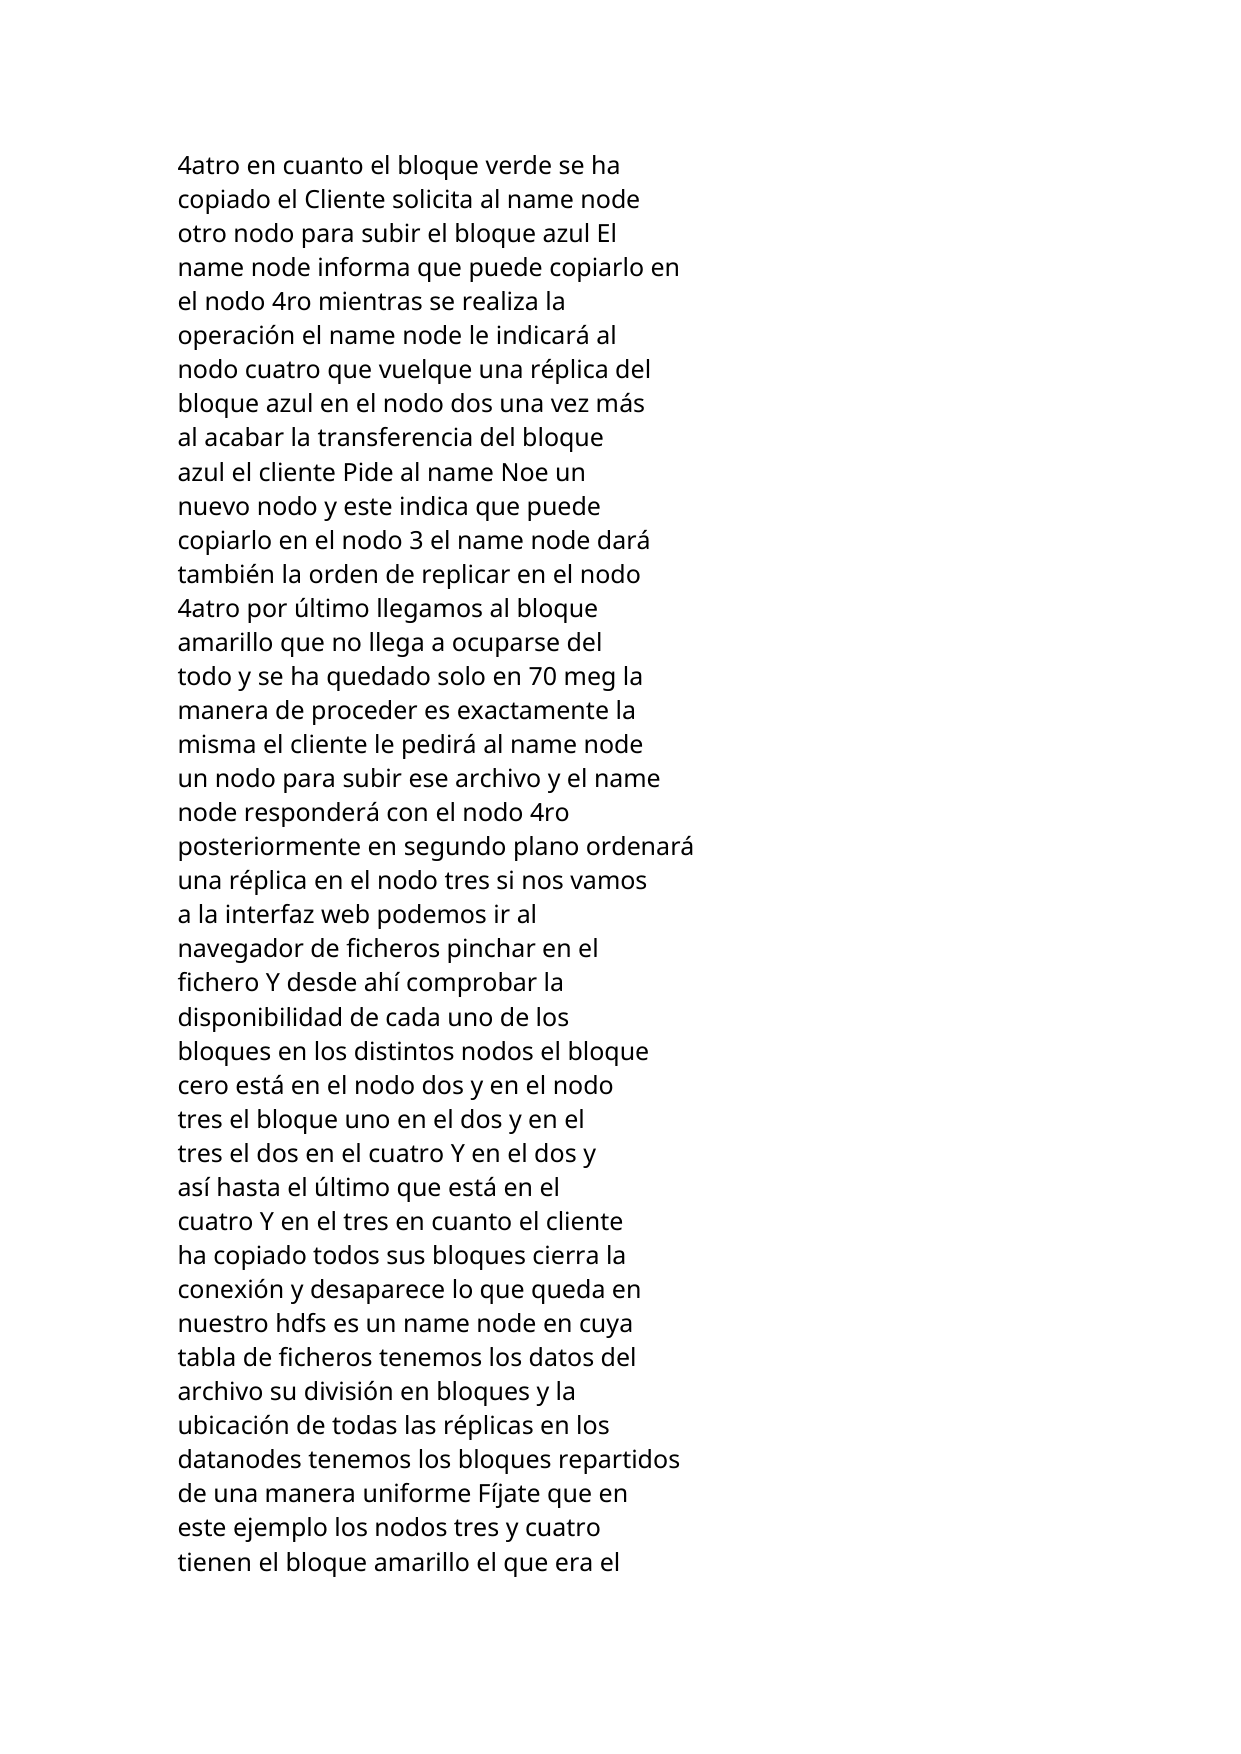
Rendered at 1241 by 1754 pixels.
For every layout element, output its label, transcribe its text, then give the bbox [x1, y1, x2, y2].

text navegador de ficheros pinchar en el [177, 931, 1063, 965]
text ha copiado todos sus bloques cierra la [177, 1238, 1063, 1272]
text cero está en el nodo dos y en el nodo [177, 1067, 1063, 1101]
text nodo cuatro que vuelque una réplica del [177, 352, 1063, 386]
text conexión y desaparece lo que queda en [177, 1272, 1063, 1306]
text operación el name node le indicará al [177, 318, 1063, 352]
text 4atro en cuanto el bloque verde se ha [177, 148, 1063, 182]
text node responderá con el nodo 4ro [177, 795, 1063, 829]
text copiarlo en el nodo 3 el name node dará [177, 522, 1063, 556]
text tres el bloque uno en el dos y en el [177, 1101, 1063, 1135]
text misma el cliente le pedirá al name node [177, 727, 1063, 761]
text disponibilidad de cada uno de los [177, 999, 1063, 1033]
text tienen el bloque amarillo el que era el [177, 1544, 1063, 1578]
text nuevo nodo y este indica que puede [177, 488, 1063, 522]
text otro nodo para subir el bloque azul El [177, 216, 1063, 250]
text todo y se ha quedado solo en 70 meg la [177, 658, 1063, 693]
text bloques en los distintos nodos el bloque [177, 1033, 1063, 1067]
text fichero Y desde ahí comprobar la [177, 965, 1063, 999]
text bloque azul en el nodo dos una vez más [177, 386, 1063, 420]
text así hasta el último que está en el [177, 1169, 1063, 1203]
text tres el dos en el cuatro Y en el dos y [177, 1135, 1063, 1169]
text copiado el Cliente solicita al name node [177, 182, 1063, 216]
text archivo su división en bloques y la [177, 1374, 1063, 1408]
text al acabar la transferencia del bloque [177, 420, 1063, 454]
text a la interfaz web podemos ir al [177, 897, 1063, 931]
text el nodo 4ro mientras se realiza la [177, 284, 1063, 318]
text 4atro por último llegamos al bloque [177, 590, 1063, 624]
text de una manera uniforme Fíjate que en [177, 1476, 1063, 1510]
text manera de proceder es exactamente la [177, 693, 1063, 727]
text azul el cliente Pide al name Noe un [177, 454, 1063, 488]
text cuatro Y en el tres en cuanto el cliente [177, 1203, 1063, 1238]
text name node informa que puede copiarlo en [177, 250, 1063, 284]
text este ejemplo los nodos tres y cuatro [177, 1510, 1063, 1544]
text una réplica en el nodo tres si nos vamos [177, 863, 1063, 897]
text también la orden de replicar en el nodo [177, 556, 1063, 590]
text ubicación de todas las réplicas en los [177, 1408, 1063, 1442]
text posteriormente en segundo plano ordenará [177, 829, 1063, 863]
text datanodes tenemos los bloques repartidos [177, 1442, 1063, 1476]
text amarillo que no llega a ocuparse del [177, 624, 1063, 658]
text nuestro hdfs es un name node en cuya [177, 1306, 1063, 1340]
text un nodo para subir ese archivo y el name [177, 761, 1063, 795]
text tabla de ficheros tenemos los datos del [177, 1340, 1063, 1374]
